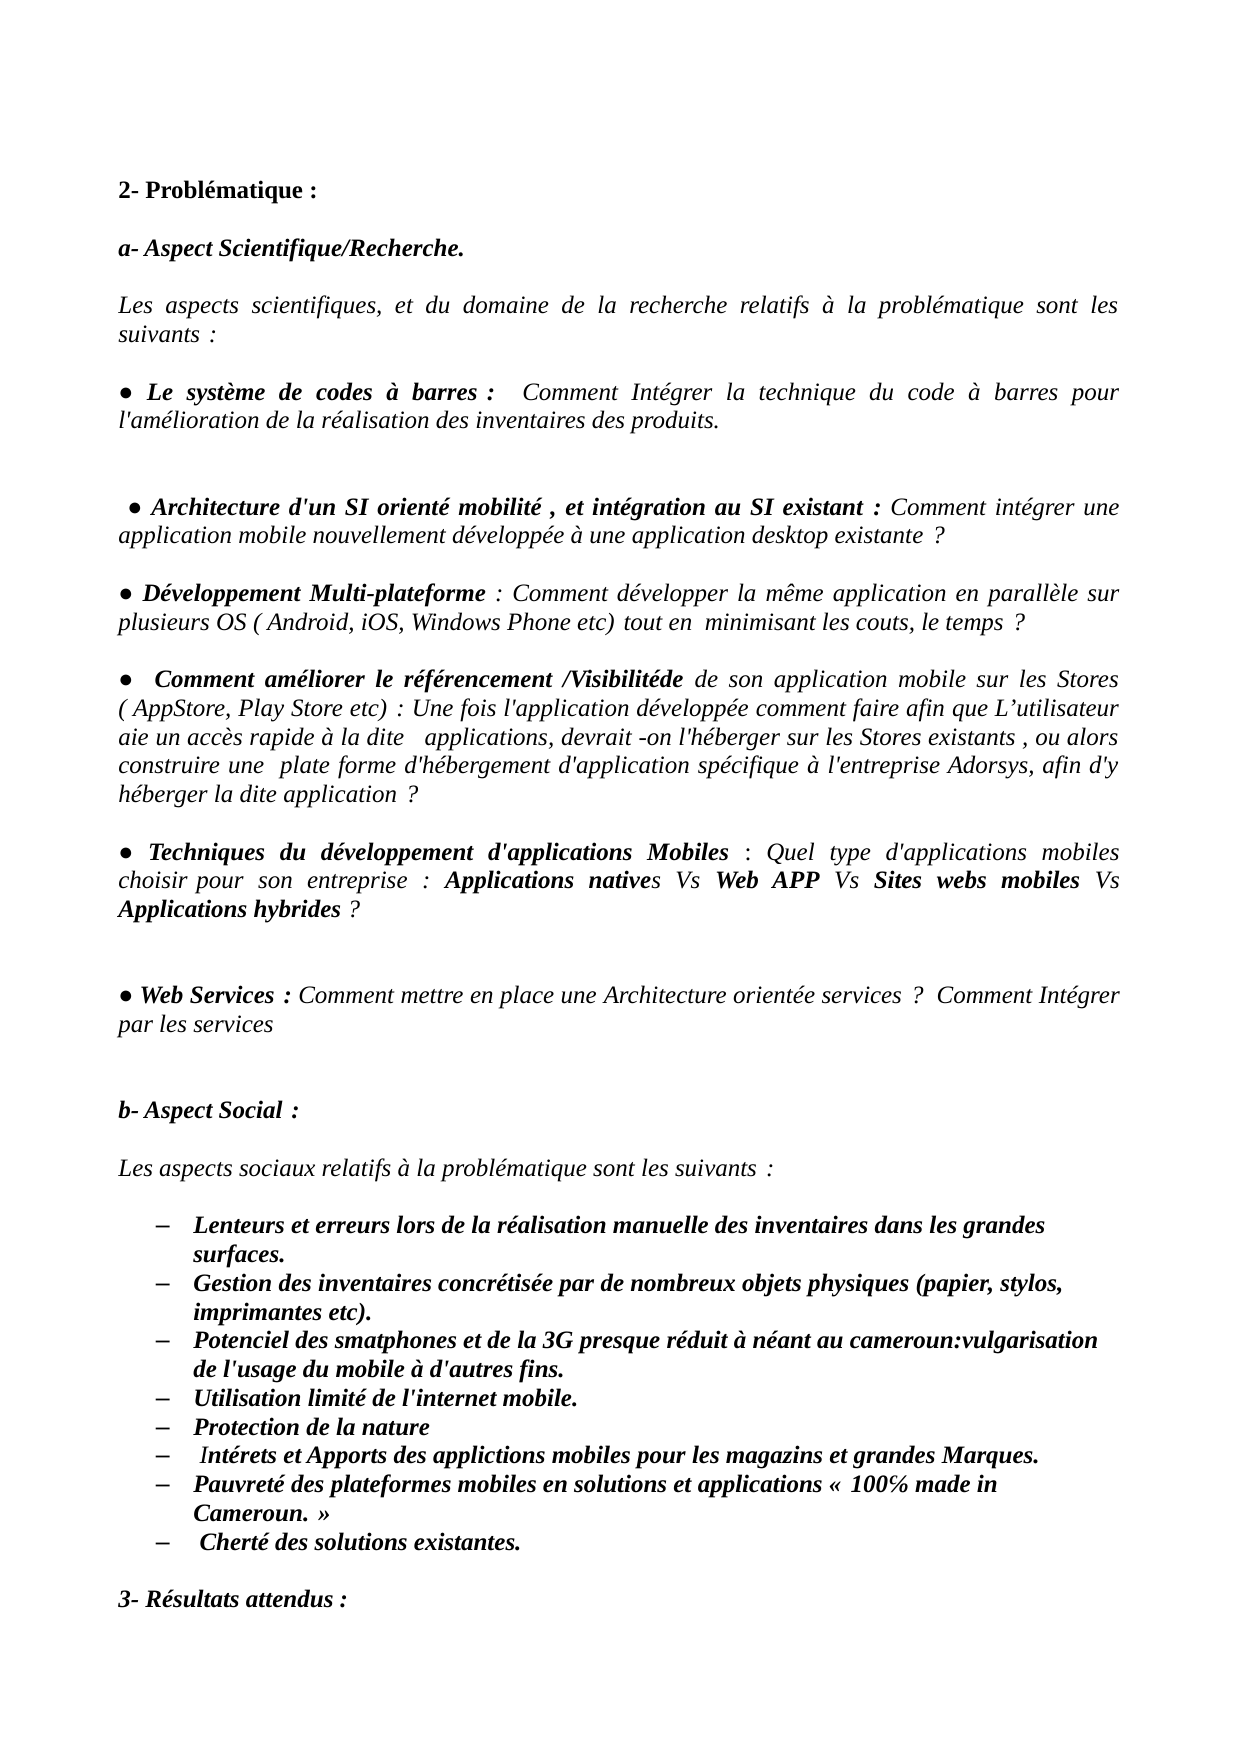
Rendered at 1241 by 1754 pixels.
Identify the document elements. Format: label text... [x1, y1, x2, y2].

text ● Techniques du développement d'applications Mobiles : Quel type d'applications mobiles choisir pour son entreprise : Applications natives Vs Web APP Vs Sites webs mobiles Vs Applications hybrides ? [118, 837, 1122, 923]
list Pauvreté des plateformes mobiles en solutions et applications « 100℅ made in Cameroun. » [156, 1469, 1122, 1527]
text 2- Problématique : [118, 176, 1122, 204]
text b- Aspect Social : [118, 1096, 1122, 1124]
list Utilisation limité de l'internet mobile. [156, 1383, 1122, 1412]
list Lenteurs et erreurs lors de la réalisation manuelle des inventaires dans les grandes surfaces. [156, 1211, 1122, 1268]
list Potenciel des smatphones et de la 3G presque réduit à néant au cameroun:vulgarisation de l'usage du mobile à d'autres fins. [156, 1326, 1122, 1383]
text ● Le système de codes à barres : Comment Intégrer la technique du code à barres pour l'amélioration de la réalisation des inventaires des produits. [118, 377, 1122, 434]
text Les aspects scientifiques, et du domaine de la recherche relatifs à la problématique sont les suivants : [118, 291, 1122, 348]
text a- Aspect Scientifique/Recherche. [118, 233, 1122, 262]
text ● Comment améliorer le référencement /Visibilitéde de son application mobile sur les Stores ( AppStore, Play Store etc) : Une fois l'application développée comment faire afin que L’utilisateur aie un accès rapide à la dite applications, devrait -on l'héberger sur les Stores existants , ou alors construire une plate forme d'hébergement d'application spécifique à l'entreprise Adorsys, afin d'y héberger la dite application ? [118, 664, 1122, 808]
list Gestion des inventaires concrétisée par de nombreux objets physiques (papier, stylos, imprimantes etc). [156, 1268, 1122, 1326]
text 3- Résultats attendus : [118, 1584, 1122, 1613]
text ● Architecture d'un SI orienté mobilité , et intégration au SI existant : Comment intégrer une application mobile nouvellement développée à une application desktop existante ? [118, 492, 1122, 549]
list Protection de la nature [156, 1412, 1122, 1441]
list Intérets et Apports des applictions mobiles pour les magazins et grandes Marques. [156, 1441, 1122, 1469]
text ● Développement Multi-plateforme : Comment développer la même application en parallèle sur plusieurs OS ( Android, iOS, Windows Phone etc) tout en minimisant les couts, le temps ? [118, 578, 1122, 636]
text Les aspects sociaux relatifs à la problématique sont les suivants : [118, 1153, 1122, 1182]
text ● Web Services : Comment mettre en place une Architecture orientée services ? Comment Intégrer par les services [118, 981, 1122, 1038]
list Cherté des solutions existantes. [156, 1527, 1122, 1556]
